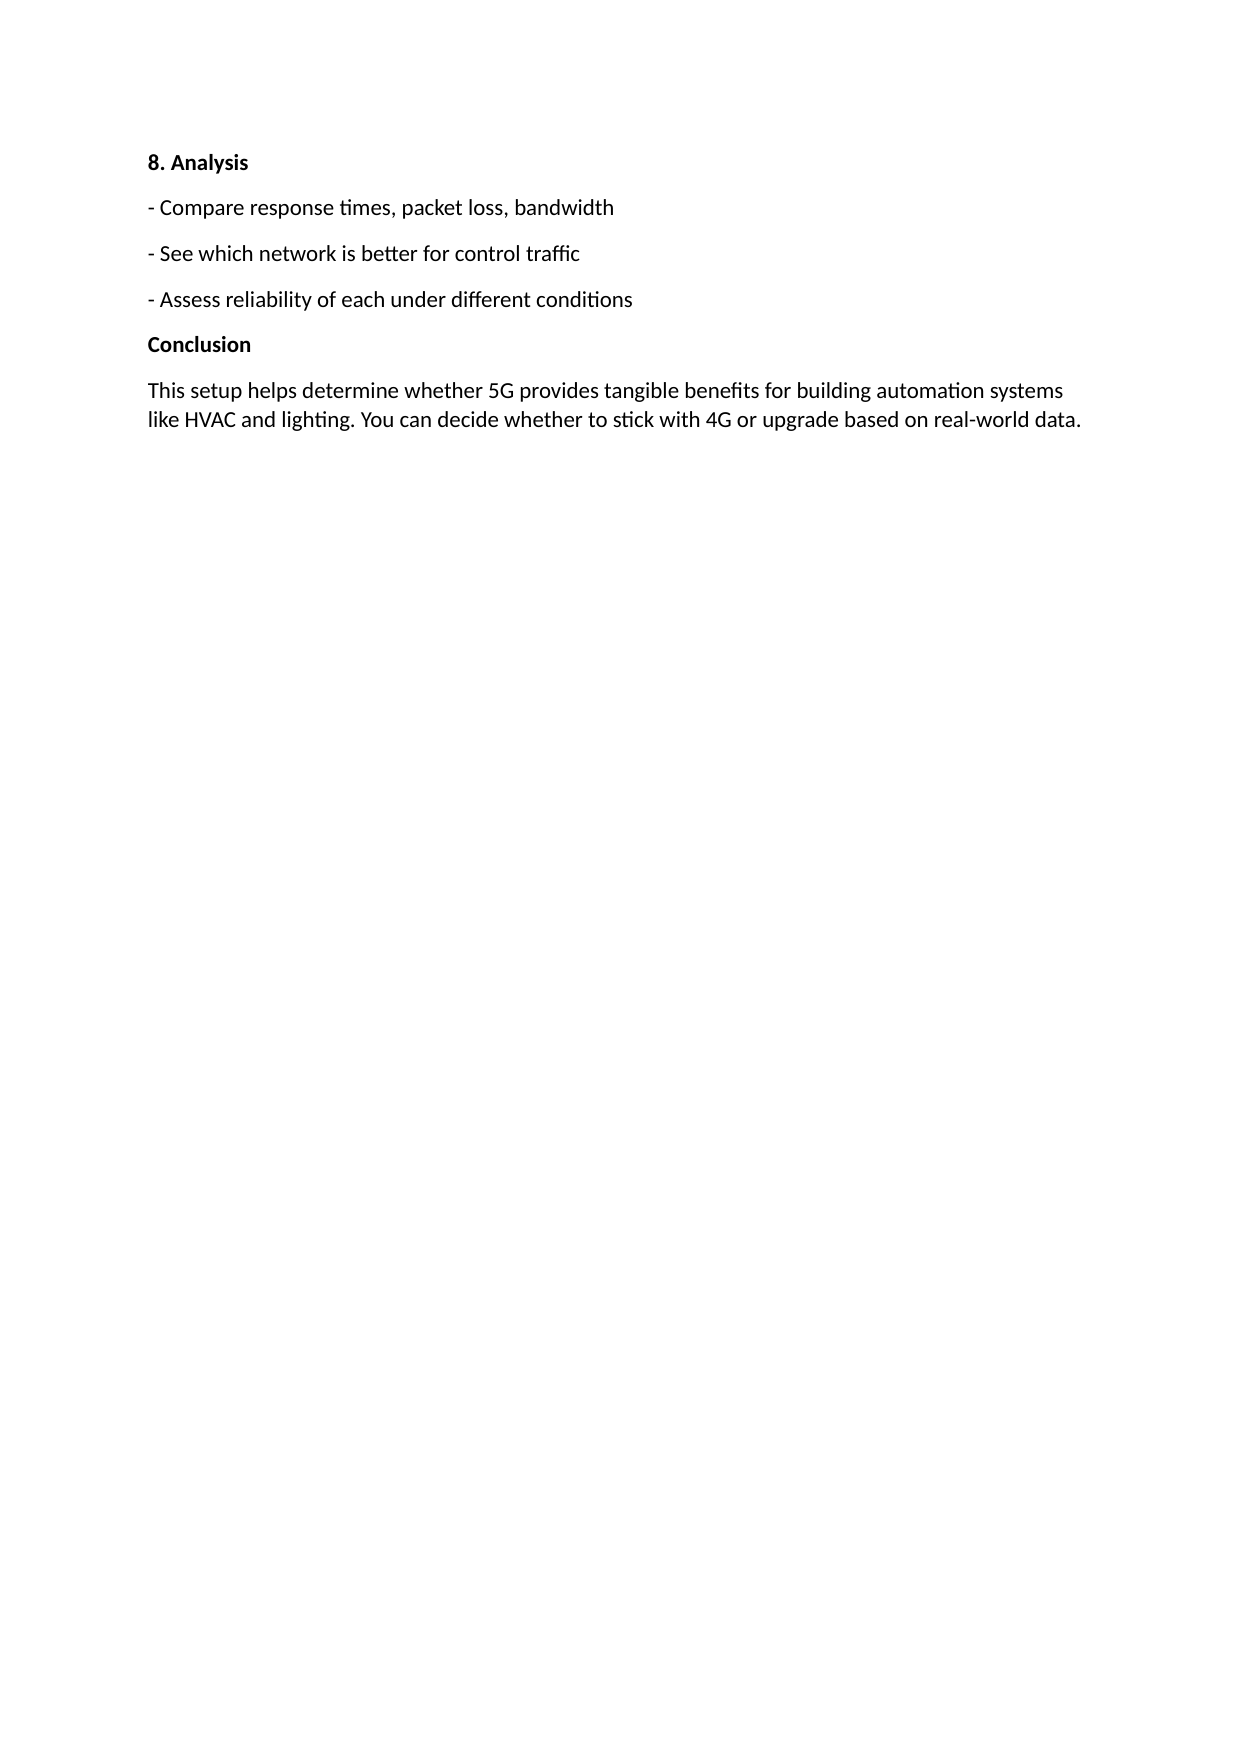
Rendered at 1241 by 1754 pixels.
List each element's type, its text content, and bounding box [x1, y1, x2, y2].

text - Assess reliability of each under different conditions [148, 285, 1093, 313]
text Conclusion [148, 331, 1093, 358]
text 8. Analysis [148, 148, 1093, 176]
text This setup helps determine whether 5G provides tangible benefits for building automation systems like HVAC and lighting. You can decide whether to stick with 4G or upgrade based on real-world data. [148, 376, 1093, 433]
text - See which network is better for control traffic [148, 239, 1093, 267]
text - Compare response times, packet loss, bandwidth [148, 193, 1093, 221]
